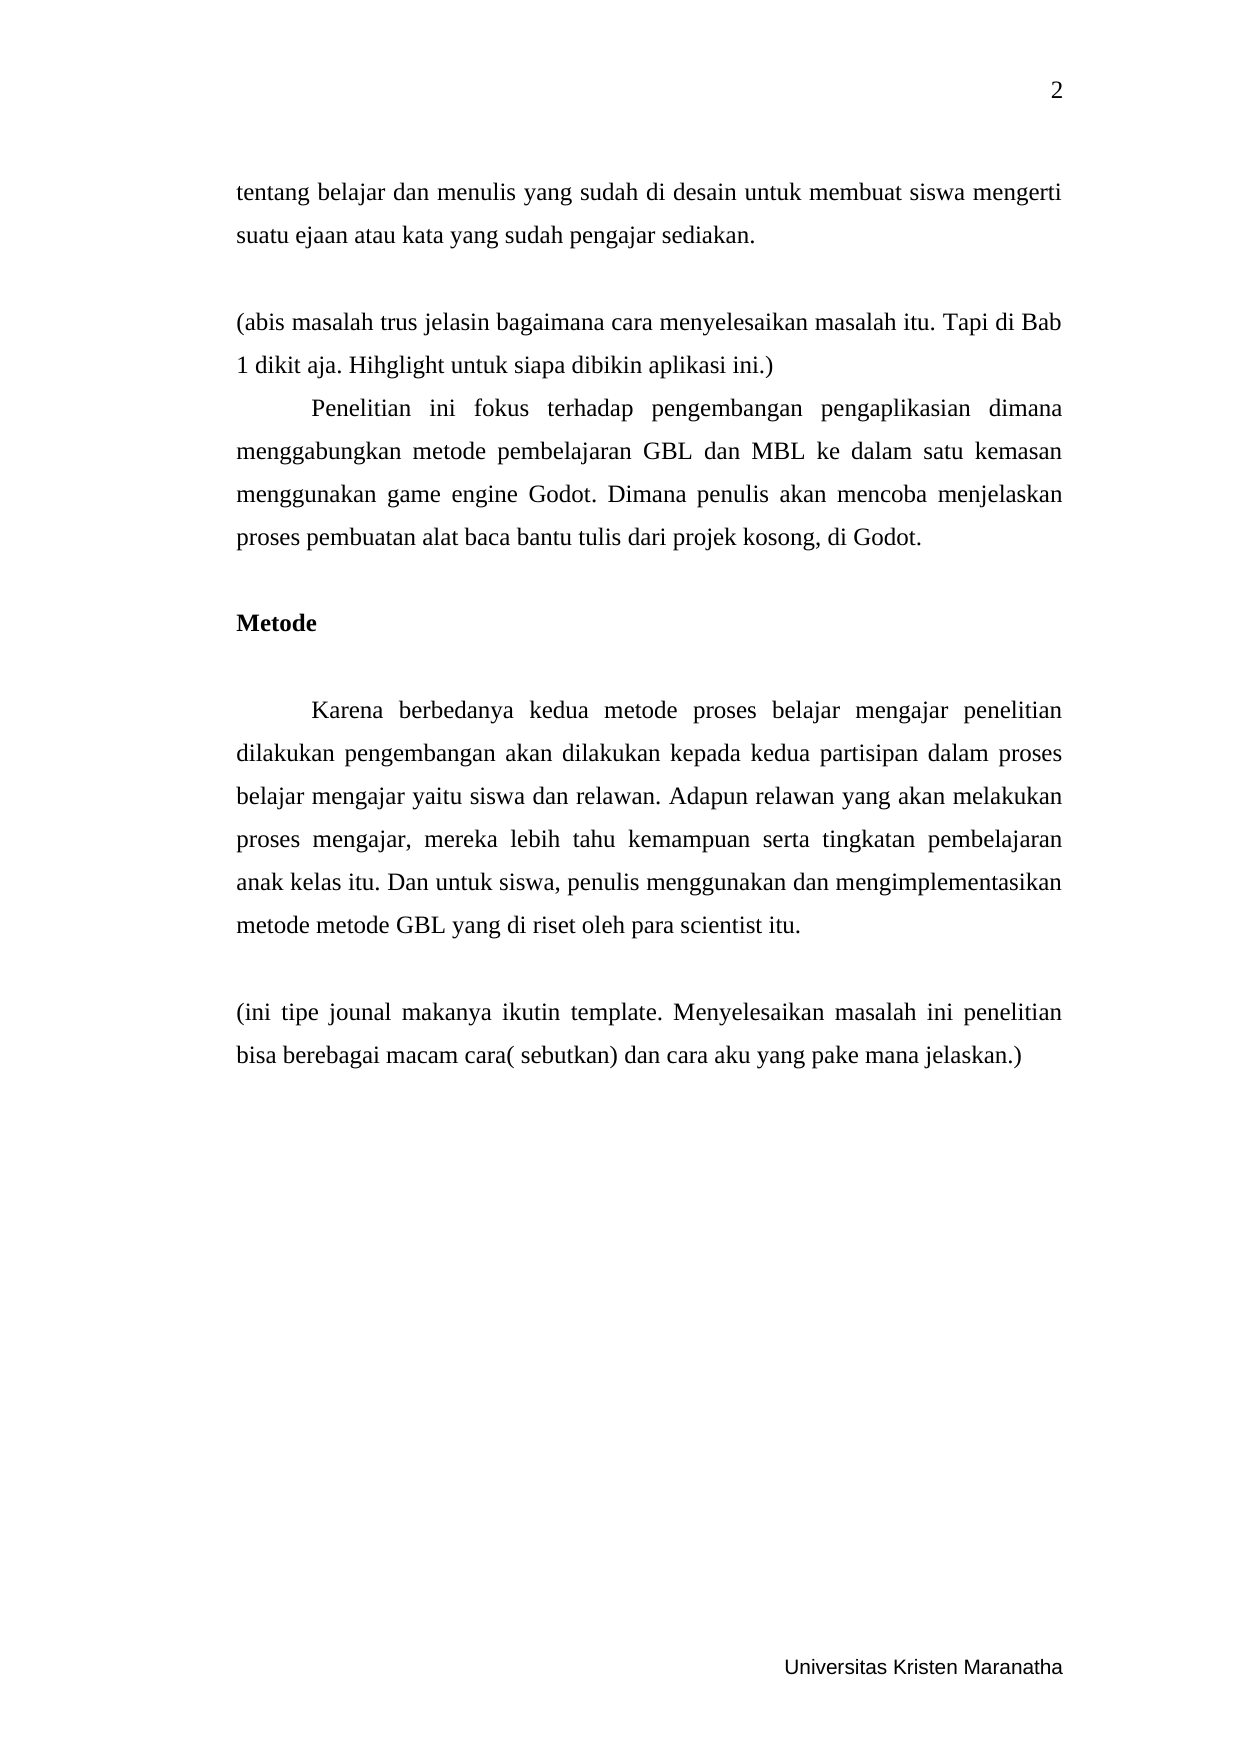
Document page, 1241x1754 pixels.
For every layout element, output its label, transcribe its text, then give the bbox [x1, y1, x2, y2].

text tentang belajar dan menulis yang sudah di desain untuk membuat siswa mengerti suatu ejaan atau kata yang sudah pengajar sediakan. [236, 177, 1063, 249]
text (abis masalah trus jelasin bagaimana cara menyelesaikan masalah itu. Tapi di Bab 1 dikit aja. Hihglight untuk siapa dibikin aplikasi ini.) [236, 307, 1063, 378]
text Karena berbedanya kedua metode proses belajar mengajar penelitian dilakukan pengembangan akan dilakukan kepada kedua partisipan dalam proses belajar mengajar yaitu siswa dan relawan. Adapun relawan yang akan melakukan proses mengajar, mereka lebih tahu kemampuan serta tingkatan pembelajaran anak kelas itu. Dan untuk siswa, penulis menggunakan dan mengimplementasikan metode metode GBL yang di riset oleh para scientist itu. [236, 695, 1063, 939]
subtitle Metode [236, 608, 1063, 637]
text Penelitian ini fokus terhadap pengembangan pengaplikasian dimana menggabungkan metode pembelajaran GBL dan MBL ke dalam satu kemasan menggunakan game engine Godot. Dimana penulis akan mencoba menjelaskan proses pembuatan alat baca bantu tulis dari projek kosong, di Godot. [236, 393, 1063, 551]
text (ini tipe jounal makanya ikutin template. Menyelesaikan masalah ini penelitian bisa berebagai macam cara( sebutkan) dan cara aku yang pake mana jelaskan.) [236, 997, 1063, 1068]
